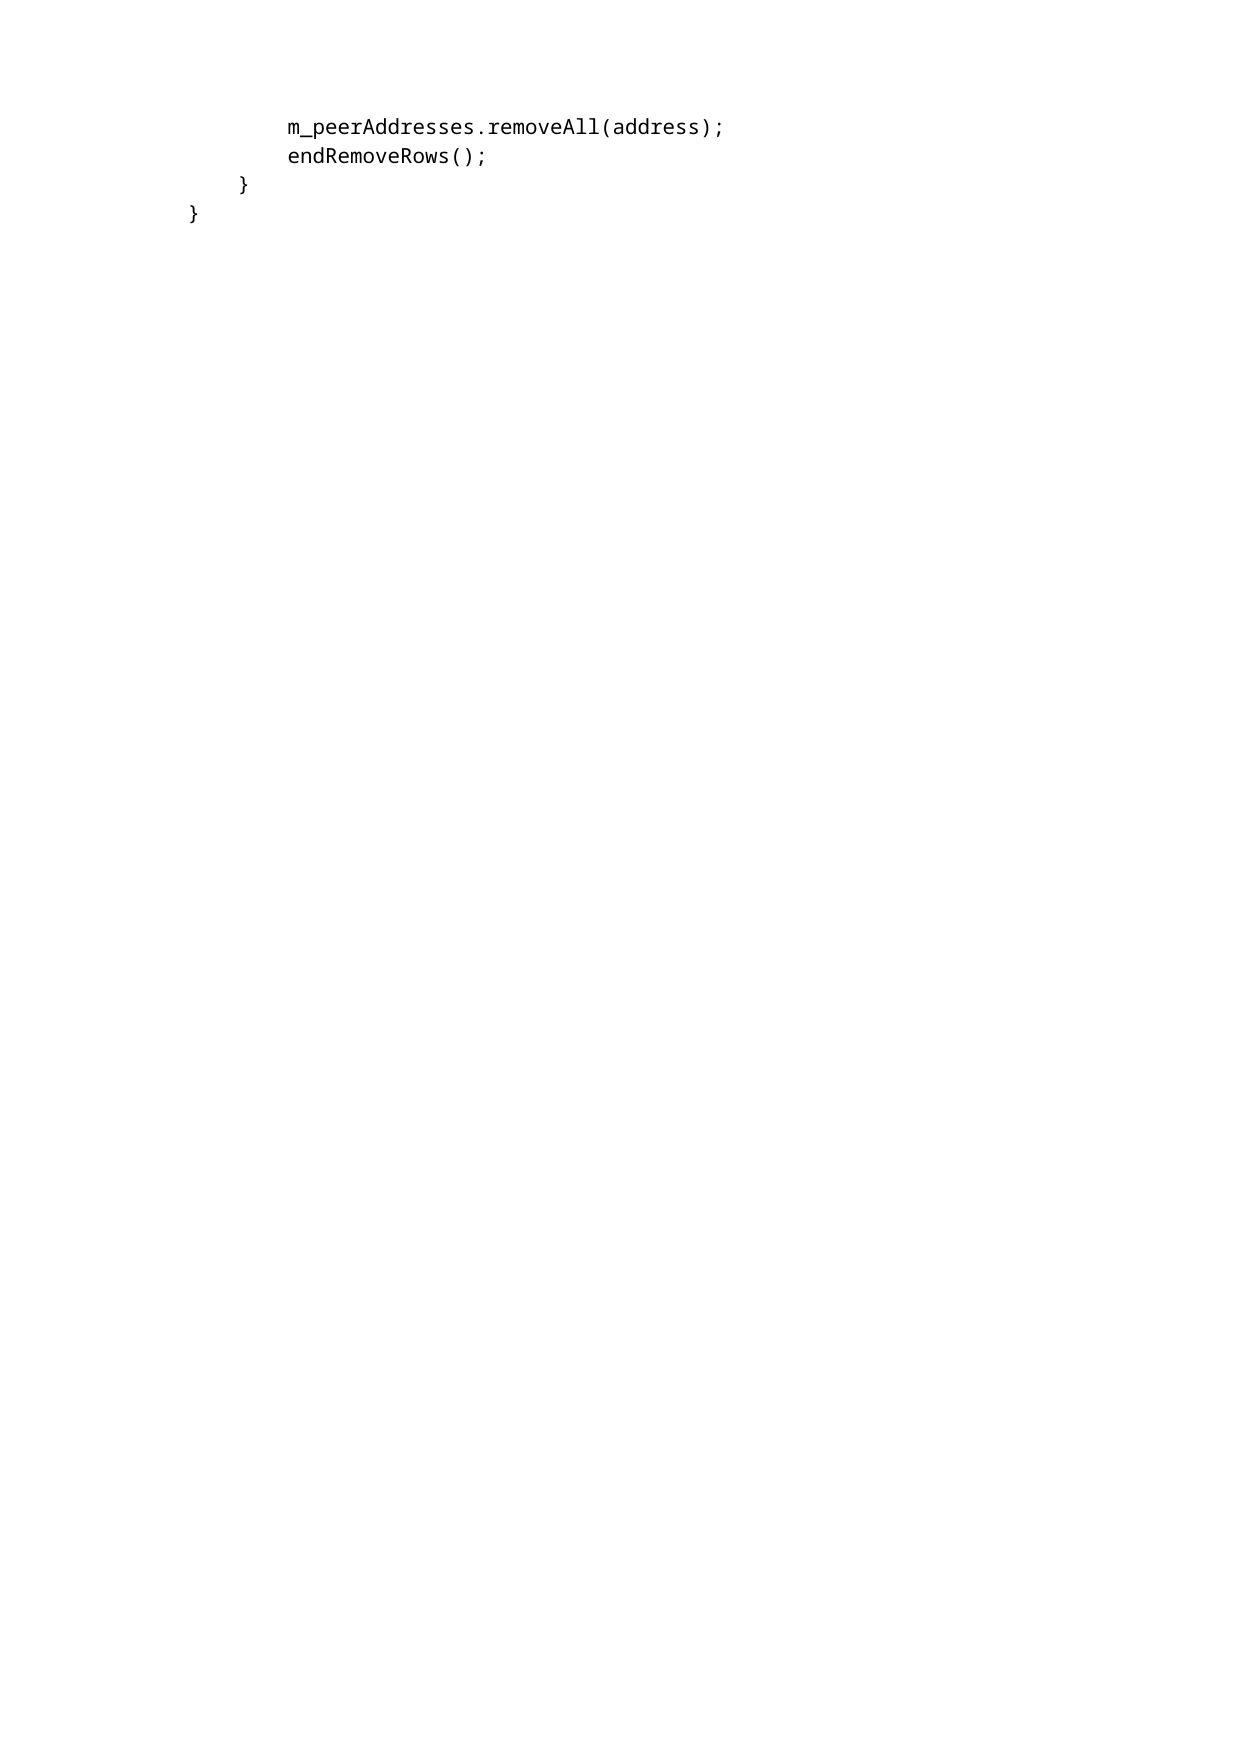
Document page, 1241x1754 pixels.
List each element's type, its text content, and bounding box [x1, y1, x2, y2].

text } [187, 198, 1091, 226]
text m_peerAddresses.removeAll(address); [187, 112, 1091, 141]
text endRemoveRows(); [187, 141, 1091, 169]
text } [187, 169, 1091, 198]
